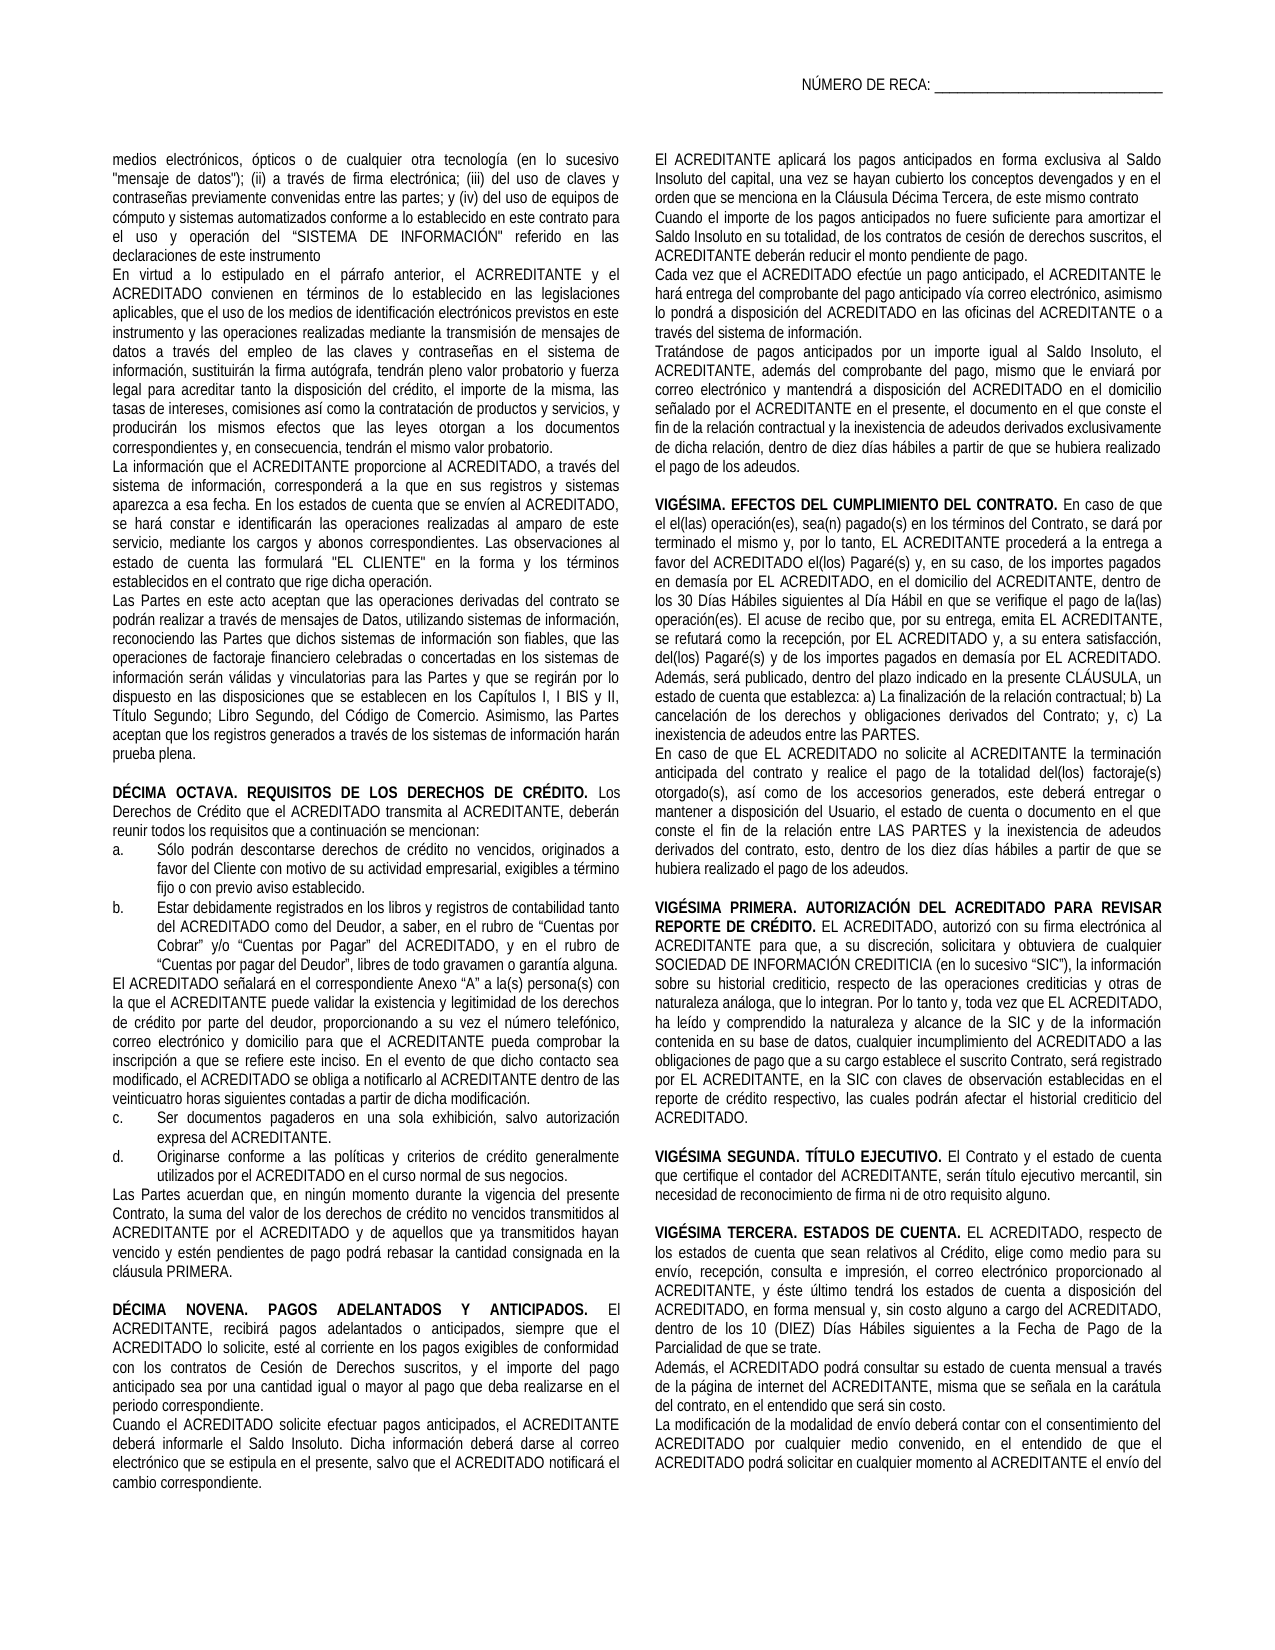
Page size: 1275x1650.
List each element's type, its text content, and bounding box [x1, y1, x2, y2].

text Cada vez que el ACREDITADO efectúe un pago anticipado, el ACREDITANTE le hará entrega del comprobante del pago anticipado vía correo electrónico, asimismo lo pondrá a disposición del ACREDITADO en las oficinas del ACREDITANTE o a través del sistema de información. [655, 265, 1162, 342]
list Originarse conforme a las políticas y criterios de crédito generalmente utilizados por el ACREDITADO en el curso normal de sus negocios. [112, 1147, 620, 1185]
list Estar debidamente registrados en los libros y registros de contabilidad tanto del ACREDITADO como del Deudor, a saber, en el rubro de “Cuentas por Cobrar” y/o “Cuentas por Pagar” del ACREDITADO, y en el rubro de “Cuentas por pagar del Deudor”, libres de todo gravamen o garantía alguna. [112, 897, 620, 974]
list Sólo podrán descontarse derechos de crédito no vencidos, originados a favor del Cliente con motivo de su actividad empresarial, exigibles a término fijo o con previo aviso establecido. [112, 840, 620, 897]
list Ser documentos pagaderos en una sola exhibición, salvo autorización expresa del ACREDITANTE. [112, 1108, 620, 1147]
text DÉCIMA OCTAVA. REQUISITOS DE LOS DERECHOS DE CRÉDITO. Los Derechos de Crédito que el ACREDITADO transmita al ACREDITANTE, deberán reunir todos los requisitos que a continuación se mencionan: [112, 782, 620, 840]
text VIGÉSIMA TERCERA. ESTADOS DE CUENTA. EL ACREDITADO, respecto de los estados de cuenta que sean relativos al Crédito, elige como medio para su envío, recepción, consulta e impresión, el correo electrónico proporcionado al ACREDITANTE, y éste último tendrá los estados de cuenta a disposición del ACREDITADO, en forma mensual y, sin costo alguno a cargo del ACREDITADO, dentro de los 10 (DIEZ) Días Hábiles siguientes a la Fecha de Pago de la Parcialidad de que se trate. [655, 1223, 1162, 1357]
text VIGÉSIMA PRIMERA. AUTORIZACIÓN DEL ACREDITADO PARA REVISAR REPORTE DE CRÉDITO. EL ACREDITADO, autorizó con su firma electrónica al ACREDITANTE para que, a su discreción, solicitara y obtuviera de cualquier SOCIEDAD DE INFORMACIÓN CREDITICIA (en lo sucesivo “SIC”), la información sobre su historial crediticio, respecto de las operaciones crediticias y otras de naturaleza análoga, que lo integran. Por lo tanto y, toda vez que EL ACREDITADO, ha leído y comprendido la naturaleza y alcance de la SIC y de la información contenida en su base de datos, cualquier incumplimiento del ACREDITADO a las obligaciones de pago que a su cargo establece el suscrito Contrato, será registrado por EL ACREDITANTE, en la SIC con claves de observación establecidas en el reporte de crédito respectivo, las cuales podrán afectar el historial crediticio del ACREDITADO. [655, 897, 1162, 1127]
text DÉCIMA NOVENA. PAGOS ADELANTADOS Y ANTICIPADOS. El ACREDITANTE, recibirá pagos adelantados o anticipados, siempre que el ACREDITADO lo solicite, esté al corriente en los pagos exigibles de conformidad con los contratos de Cesión de Derechos suscritos, y el importe del pago anticipado sea por una cantidad igual o mayor al pago que deba realizarse en el periodo correspondiente. [112, 1300, 620, 1415]
text Las Partes en este acto aceptan que las operaciones derivadas del contrato se podrán realizar a través de mensajes de Datos, utilizando sistemas de información, reconociendo las Partes que dichos sistemas de información son fiables, que las operaciones de factoraje financiero celebradas o concertadas en los sistemas de información serán válidas y vinculatorias para las Partes y que se regirán por lo dispuesto en las disposiciones que se establecen en los Capítulos I, I BIS y II, Título Segundo; Libro Segundo, del Código de Comercio. Asimismo, las Partes aceptan que los registros generados a través de los sistemas de información harán prueba plena. [112, 591, 620, 763]
text Además, el ACREDITADO podrá consultar su estado de cuenta mensual a través de la página de internet del ACREDITANTE, misma que se señala en la carátula del contrato, en el entendido que será sin costo. [655, 1357, 1162, 1415]
text Las Partes acuerdan que, en ningún momento durante la vigencia del presente Contrato, la suma del valor de los derechos de crédito no vencidos transmitidos al ACREDITANTE por el ACREDITADO y de aquellos que ya transmitidos hayan vencido y estén pendientes de pago podrá rebasar la cantidad consignada en la cláusula PRIMERA. [112, 1185, 620, 1281]
text VIGÉSIMA SEGUNDA. TÍTULO EJECUTIVO. El Contrato y el estado de cuenta que certifique el contador del ACREDITANTE, serán título ejecutivo mercantil, sin necesidad de reconocimiento de firma ni de otro requisito alguno. [655, 1147, 1162, 1204]
text VIGÉSIMA. EFECTOS DEL CUMPLIMIENTO DEL CONTRATO. En caso de que el el(las) operación(es), sea(n) pagado(s) en los términos del Contrato, se dará por terminado el mismo y, por lo tanto, EL ACREDITANTE procederá a la entrega a favor del ACREDITADO el(los) Pagaré(s) y, en su caso, de los importes pagados en demasía por EL ACREDITADO, en el domicilio del ACREDITANTE, dentro de los 30 Días Hábiles siguientes al Día Hábil en que se verifique el pago de la(las) operación(es). El acuse de recibo que, por su entrega, emita EL ACREDITANTE, se refutará como la recepción, por EL ACREDITADO y, a su entera satisfacción, del(los) Pagaré(s) y de los importes pagados en demasía por EL ACREDITADO. Además, será publicado, dentro del plazo indicado en la presente CLÁUSULA, un estado de cuenta que establezca: a) La finalización de la relación contractual; b) La cancelación de los derechos y obligaciones derivados del Contrato; y, c) La inexistencia de adeudos entre las PARTES. [655, 495, 1162, 744]
text En virtud a lo estipulado en el párrafo anterior, el ACRREDITANTE y el ACREDITADO convienen en términos de lo establecido en las legislaciones aplicables, que el uso de los medios de identificación electrónicos previstos en este instrumento y las operaciones realizadas mediante la transmisión de mensajes de datos a través del empleo de las claves y contraseñas en el sistema de información, sustituirán la firma autógrafa, tendrán pleno valor probatorio y fuerza legal para acreditar tanto la disposición del crédito, el importe de la misma, las tasas de intereses, comisiones así como la contratación de productos y servicios, y producirán los mismos efectos que las leyes otorgan a los documentos correspondientes y, en consecuencia, tendrán el mismo valor probatorio. [112, 265, 620, 457]
text El ACREDITADO señalará en el correspondiente Anexo “A” a la(s) persona(s) con la que el ACREDITANTE puede validar la existencia y legitimidad de los derechos de crédito por parte del deudor, proporcionando a su vez el número telefónico, correo electrónico y domicilio para que el ACREDITANTE pueda comprobar la inscripción a que se refiere este inciso. En el evento de que dicho contacto sea modificado, el ACREDITADO se obliga a notificarlo al ACREDITANTE dentro de las veinticuatro horas siguientes contadas a partir de dicha modificación. [112, 974, 620, 1108]
text La información que el ACREDITANTE proporcione al ACREDITADO, a través del sistema de información, corresponderá a la que en sus registros y sistemas aparezca a esa fecha. En los estados de cuenta que se envíen al ACREDITADO, se hará constar e identificarán las operaciones realizadas al amparo de este servicio, mediante los cargos y abonos correspondientes. Las observaciones al estado de cuenta las formulará "EL CLIENTE" en la forma y los términos establecidos en el contrato que rige dicha operación. [112, 457, 620, 591]
text La modificación de la modalidad de envío deberá contar con el consentimiento del ACREDITADO por cualquier medio convenido, en el entendido de que el ACREDITADO podrá solicitar en cualquier momento al ACREDITANTE el envío del [655, 1415, 1162, 1472]
text Cuando el ACREDITADO solicite efectuar pagos anticipados, el ACREDITANTE deberá informarle el Saldo Insoluto. Dicha información deberá darse al correo electrónico que se estipula en el presente, salvo que el ACREDITADO notificará el cambio correspondiente. [112, 1415, 620, 1492]
text Cuando el importe de los pagos anticipados no fuere suficiente para amortizar el Saldo Insoluto en su totalidad, de los contratos de cesión de derechos suscritos, el ACREDITANTE deberán reducir el monto pendiente de pago. [655, 207, 1162, 265]
text medios electrónicos, ópticos o de cualquier otra tecnología (en lo sucesivo "mensaje de datos"); (ii) a través de firma electrónica; (iii) del uso de claves y contraseñas previamente convenidas entre las partes; y (iv) del uso de equipos de cómputo y sistemas automatizados conforme a lo establecido en este contrato para el uso y operación del “SISTEMA DE INFORMACIÓN" referido en las declaraciones de este instrumento [112, 150, 620, 265]
text En caso de que EL ACREDITADO no solicite al ACREDITANTE la terminación anticipada del contrato y realice el pago de la totalidad del(los) factoraje(s) otorgado(s), así como de los accesorios generados, este deberá entregar o mantener a disposición del Usuario, el estado de cuenta o documento en el que conste el fin de la relación entre LAS PARTES y la inexistencia de adeudos derivados del contrato, esto, dentro de los diez días hábiles a partir de que se hubiera realizado el pago de los adeudos. [655, 744, 1162, 878]
text Tratándose de pagos anticipados por un importe igual al Saldo Insoluto, el ACREDITANTE, además del comprobante del pago, mismo que le enviará por correo electrónico y mantendrá a disposición del ACREDITADO en el domicilio señalado por el ACREDITANTE en el presente, el documento en el que conste el fin de la relación contractual y la inexistencia de adeudos derivados exclusivamente de dicha relación, dentro de diez días hábiles a partir de que se hubiera realizado el pago de los adeudos. [655, 342, 1162, 476]
text El ACREDITANTE aplicará los pagos anticipados en forma exclusiva al Saldo Insoluto del capital, una vez se hayan cubierto los conceptos devengados y en el orden que se menciona en la Cláusula Décima Tercera, de este mismo contrato [655, 150, 1162, 207]
